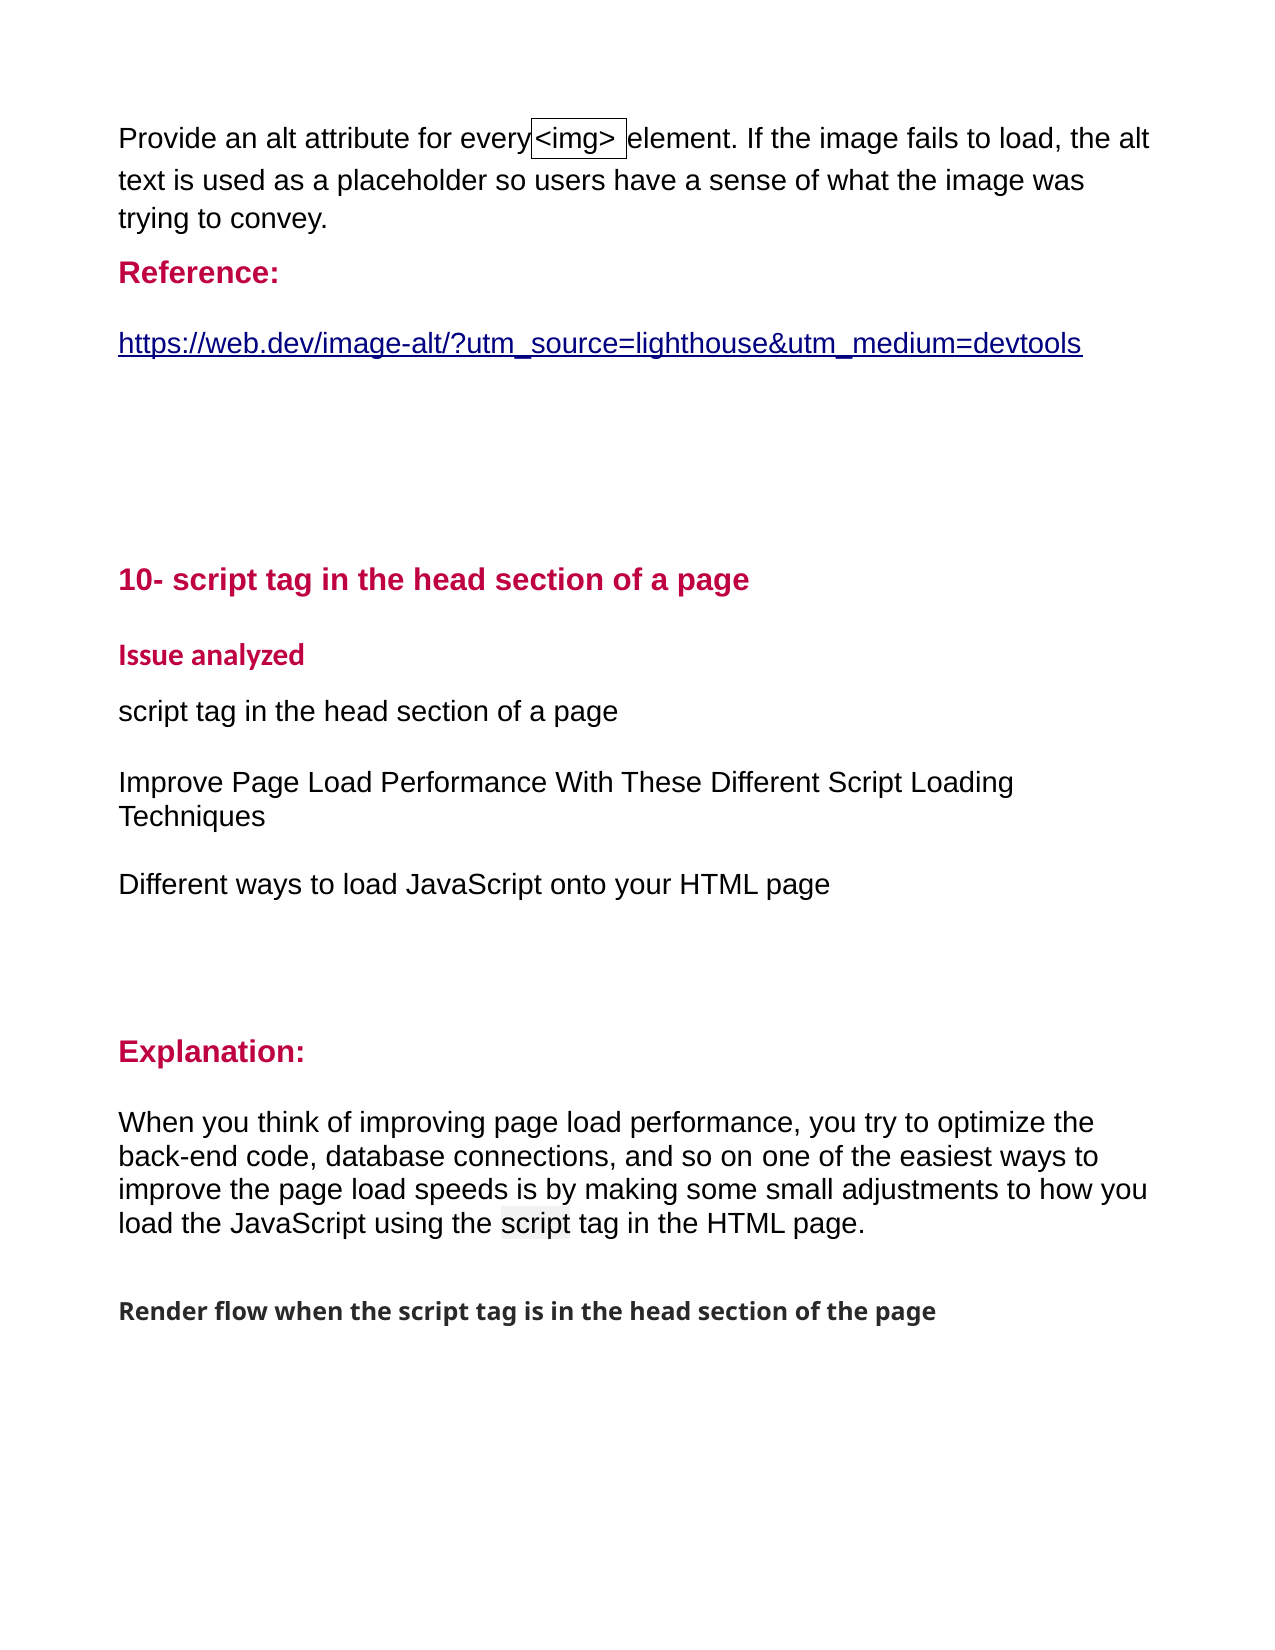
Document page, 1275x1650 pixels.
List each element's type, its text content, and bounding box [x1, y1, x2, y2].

text Provide an alt attribute for every<img> element. If the image fails to load, the alt text is used as a placeholder so users have a sense of what the image was trying to convey. [118, 118, 1157, 235]
text Reference: [118, 254, 1157, 290]
text Explanation: [118, 1033, 1157, 1069]
subtitle Improve Page Load Performance With These Different Script Loading Techniques [118, 765, 1157, 832]
subtitle Render flow when the script tag is in the head section of the page [118, 1294, 1157, 1328]
subtitle Different ways to load JavaScript onto your HTML page [118, 866, 1157, 901]
text 10- script tag in the head section of a page [118, 561, 1157, 597]
text https://web.dev/image-alt/?utm_source=lighthouse&utm_medium=devtools [118, 326, 1157, 360]
text Issue analyzed [118, 635, 1157, 673]
text When you think of improving page load performance, you try to optimize the back-end code, database connections, and so on one of the easiest ways to improve the page load speeds is by making some small adjustments to how you load the JavaScript using the script tag in the HTML page. [118, 1105, 1157, 1239]
subtitle script tag in the head section of a page [118, 694, 1157, 728]
